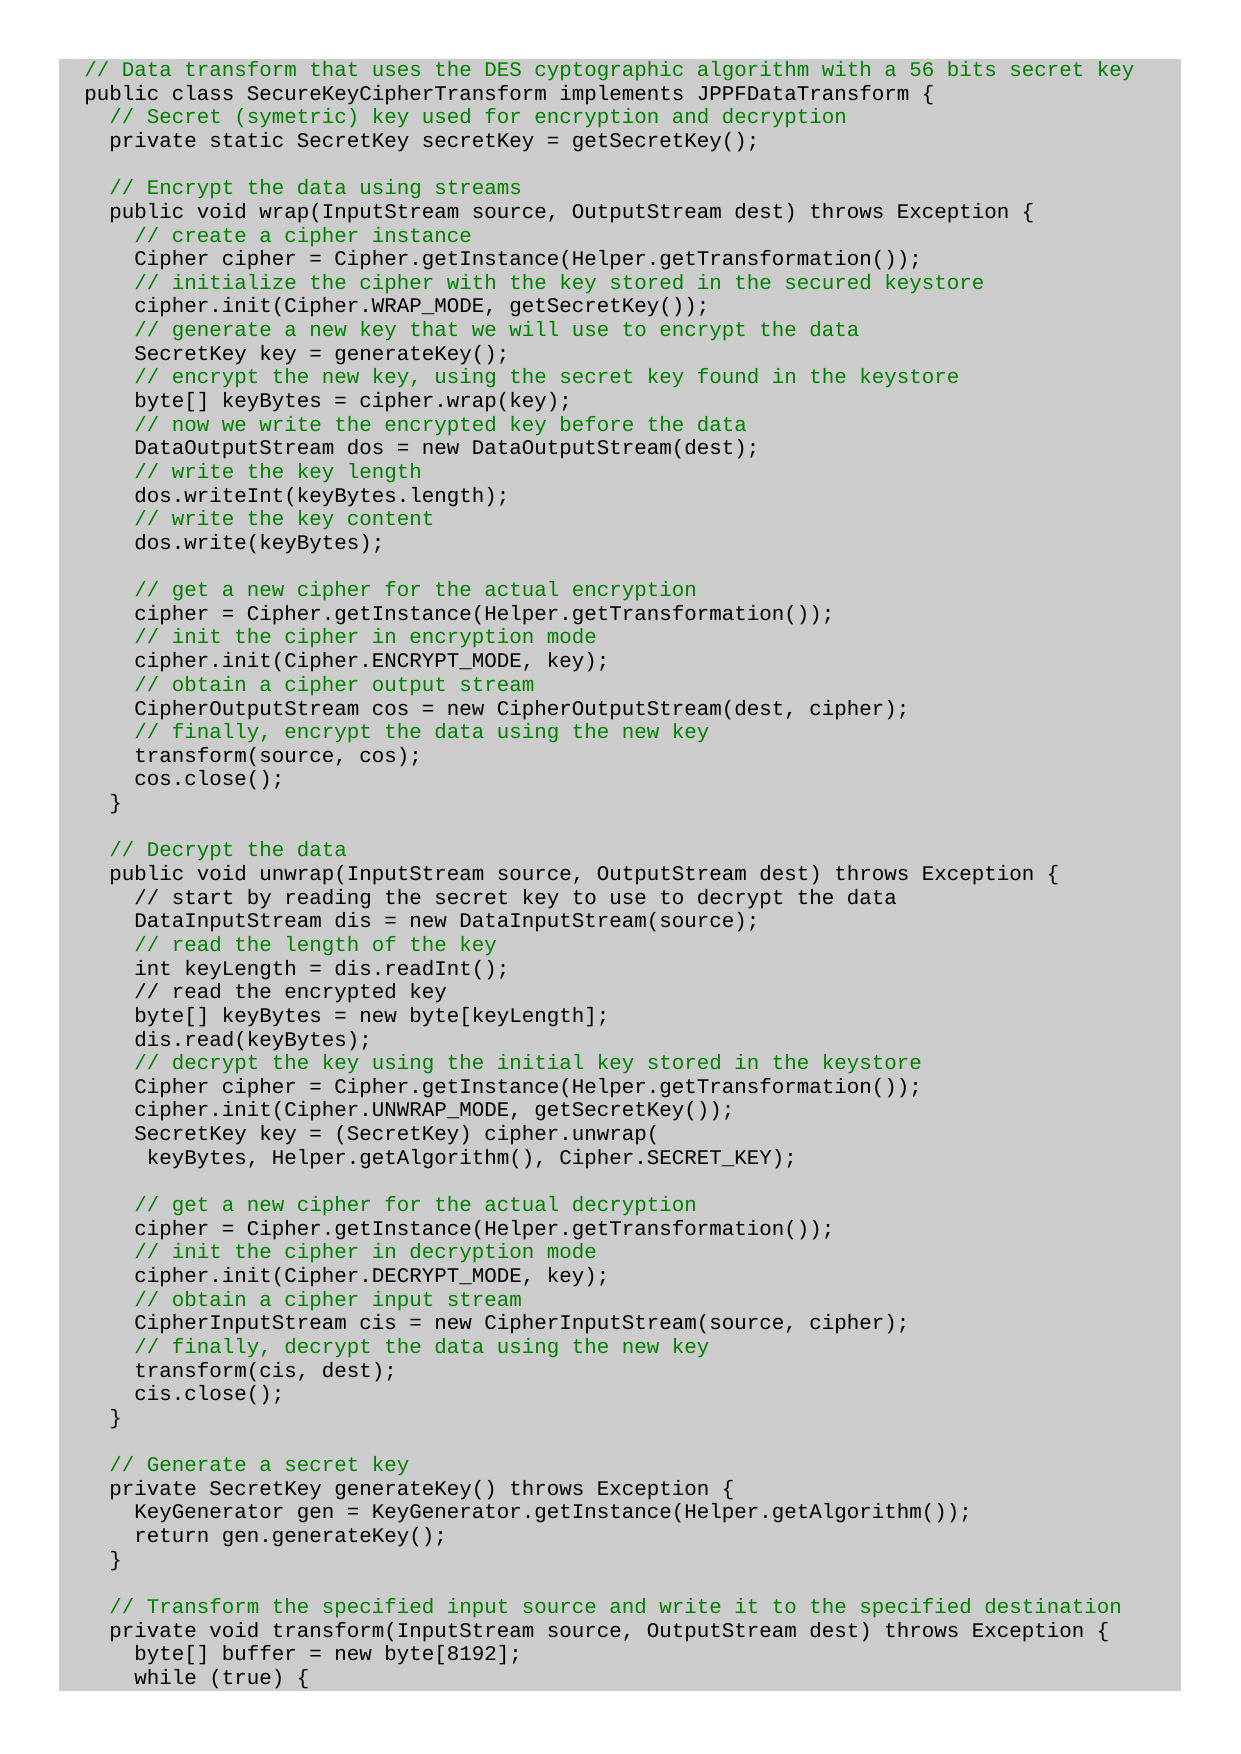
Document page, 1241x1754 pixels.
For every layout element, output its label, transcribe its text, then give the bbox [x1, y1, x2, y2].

text // initialize the cipher with the key stored in the secured keystore [59, 272, 1181, 296]
text cipher.init(Cipher.DECRYPT_MODE, key); [59, 1265, 1181, 1289]
text private static SecretKey secretKey = getSecretKey(); [59, 130, 1181, 154]
text CipherOutputStream cos = new CipherOutputStream(dest, cipher); [59, 697, 1181, 721]
text // write the key content [59, 508, 1181, 532]
text // obtain a cipher input stream [59, 1289, 1181, 1312]
text dos.write(keyBytes); [59, 532, 1181, 556]
text public void wrap(InputStream source, OutputStream dest) throws Exception { [59, 201, 1181, 224]
text // Encrypt the data using streams [59, 177, 1181, 201]
text // obtain a cipher output stream [59, 674, 1181, 697]
text KeyGenerator gen = KeyGenerator.getInstance(Helper.getAlgorithm()); [59, 1501, 1181, 1525]
text cipher.init(Cipher.UNWRAP_MODE, getSecretKey()); [59, 1099, 1181, 1123]
text CipherInputStream cis = new CipherInputStream(source, cipher); [59, 1312, 1181, 1336]
text cipher.init(Cipher.ENCRYPT_MODE, key); [59, 650, 1181, 674]
text private void transform(InputStream source, OutputStream dest) throws Exception { [59, 1620, 1181, 1643]
text Cipher cipher = Cipher.getInstance(Helper.getTransformation()); [59, 248, 1181, 272]
text // Data transform that uses the DES cyptographic algorithm with a 56 bits secret key [59, 59, 1181, 83]
text } [59, 1407, 1181, 1431]
text SecretKey key = generateKey(); [59, 343, 1181, 366]
text // get a new cipher for the actual encryption [59, 579, 1181, 603]
text // read the length of the key [59, 934, 1181, 958]
text DataInputStream dis = new DataInputStream(source); [59, 910, 1181, 934]
text // finally, decrypt the data using the new key [59, 1336, 1181, 1359]
text } [59, 1549, 1181, 1572]
text // generate a new key that we will use to encrypt the data [59, 319, 1181, 343]
text dis.read(keyBytes); [59, 1028, 1181, 1052]
text Cipher cipher = Cipher.getInstance(Helper.getTransformation()); [59, 1076, 1181, 1099]
text cipher.init(Cipher.WRAP_MODE, getSecretKey()); [59, 296, 1181, 319]
text transform(cis, dest); [59, 1359, 1181, 1383]
text // decrypt the key using the initial key stored in the keystore [59, 1052, 1181, 1076]
text keyBytes, Helper.getAlgorithm(), Cipher.SECRET_KEY); [59, 1147, 1181, 1170]
text // Generate a secret key [59, 1454, 1181, 1478]
text public class SecureKeyCipherTransform implements JPPFDataTransform { [59, 83, 1181, 106]
text // finally, encrypt the data using the new key [59, 721, 1181, 745]
text // init the cipher in encryption mode [59, 627, 1181, 650]
text byte[] buffer = new byte[8192]; [59, 1643, 1181, 1667]
text cipher = Cipher.getInstance(Helper.getTransformation()); [59, 1218, 1181, 1241]
text byte[] keyBytes = cipher.wrap(key); [59, 390, 1181, 414]
text return gen.generateKey(); [59, 1525, 1181, 1549]
text while (true) { [59, 1667, 1181, 1691]
text private SecretKey generateKey() throws Exception { [59, 1478, 1181, 1501]
text // start by reading the secret key to use to decrypt the data [59, 887, 1181, 910]
text DataOutputStream dos = new DataOutputStream(dest); [59, 437, 1181, 461]
text // init the cipher in decryption mode [59, 1241, 1181, 1265]
text // create a cipher instance [59, 224, 1181, 248]
text cos.close(); [59, 768, 1181, 792]
text cis.close(); [59, 1383, 1181, 1407]
text dos.writeInt(keyBytes.length); [59, 485, 1181, 508]
text transform(source, cos); [59, 745, 1181, 768]
text // write the key length [59, 461, 1181, 485]
text // encrypt the new key, using the secret key found in the keystore [59, 366, 1181, 390]
text // Secret (symetric) key used for encryption and decryption [59, 106, 1181, 130]
text // read the encrypted key [59, 981, 1181, 1005]
text // Decrypt the data [59, 839, 1181, 863]
text public void unwrap(InputStream source, OutputStream dest) throws Exception { [59, 863, 1181, 887]
text byte[] keyBytes = new byte[keyLength]; [59, 1005, 1181, 1028]
text // now we write the encrypted key before the data [59, 414, 1181, 437]
text // get a new cipher for the actual decryption [59, 1194, 1181, 1218]
text SecretKey key = (SecretKey) cipher.unwrap( [59, 1123, 1181, 1147]
text } [59, 792, 1181, 816]
text cipher = Cipher.getInstance(Helper.getTransformation()); [59, 603, 1181, 627]
text // Transform the specified input source and write it to the specified destination [59, 1596, 1181, 1620]
text int keyLength = dis.readInt(); [59, 958, 1181, 981]
